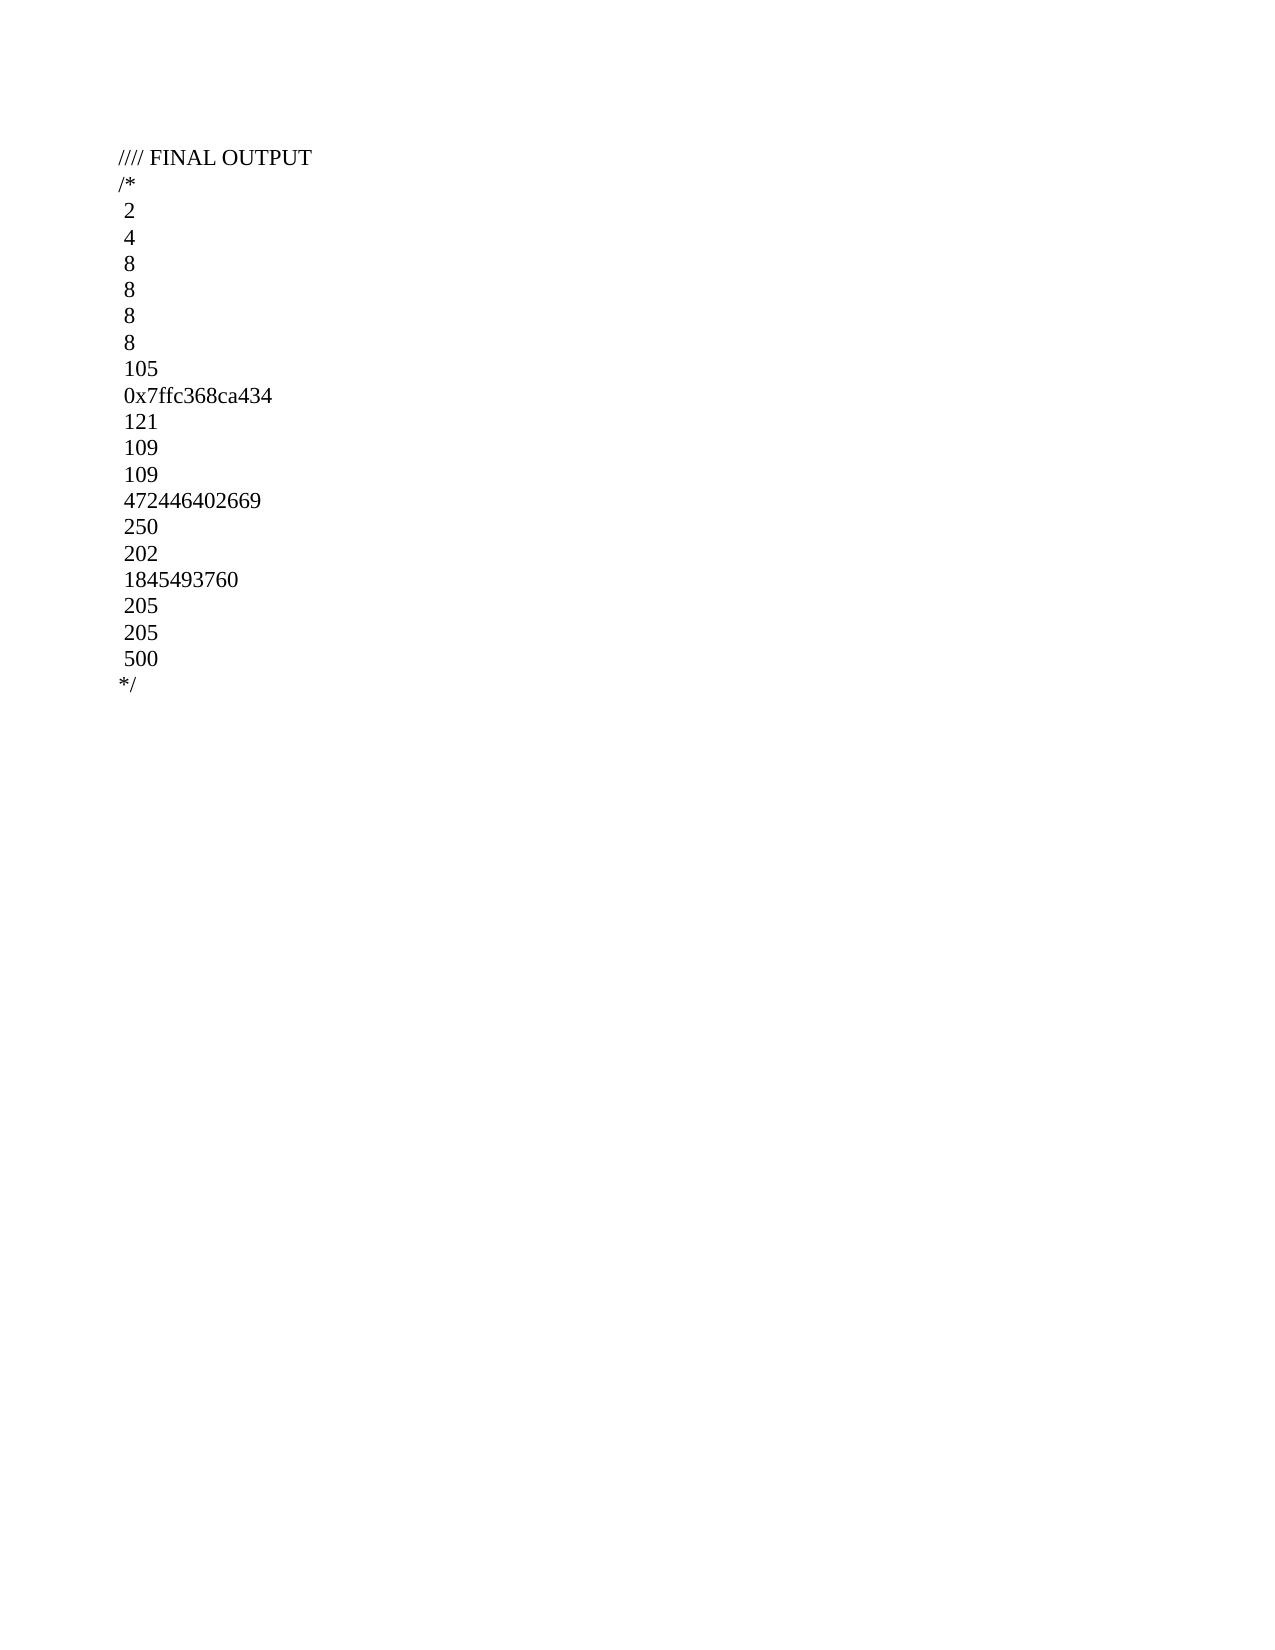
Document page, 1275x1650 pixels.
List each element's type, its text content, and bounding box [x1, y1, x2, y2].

text /* [118, 171, 1157, 197]
text 105 [118, 355, 1157, 382]
text 109 [118, 434, 1157, 461]
text 0x7ffc368ca434 [118, 382, 1157, 408]
text 109 [118, 461, 1157, 487]
text */ [118, 672, 1157, 698]
text 4 [118, 223, 1157, 250]
text //// FINAL OUTPUT [118, 144, 1157, 171]
text 500 [118, 645, 1157, 672]
text 205 [118, 592, 1157, 619]
text 1845493760 [118, 566, 1157, 592]
text 121 [118, 408, 1157, 434]
text 250 [118, 513, 1157, 540]
text 8 [118, 303, 1157, 329]
text 8 [118, 276, 1157, 303]
text 205 [118, 619, 1157, 645]
text 2 [118, 197, 1157, 223]
text 8 [118, 329, 1157, 355]
text 202 [118, 540, 1157, 566]
text 472446402669 [118, 487, 1157, 513]
text 8 [118, 250, 1157, 276]
